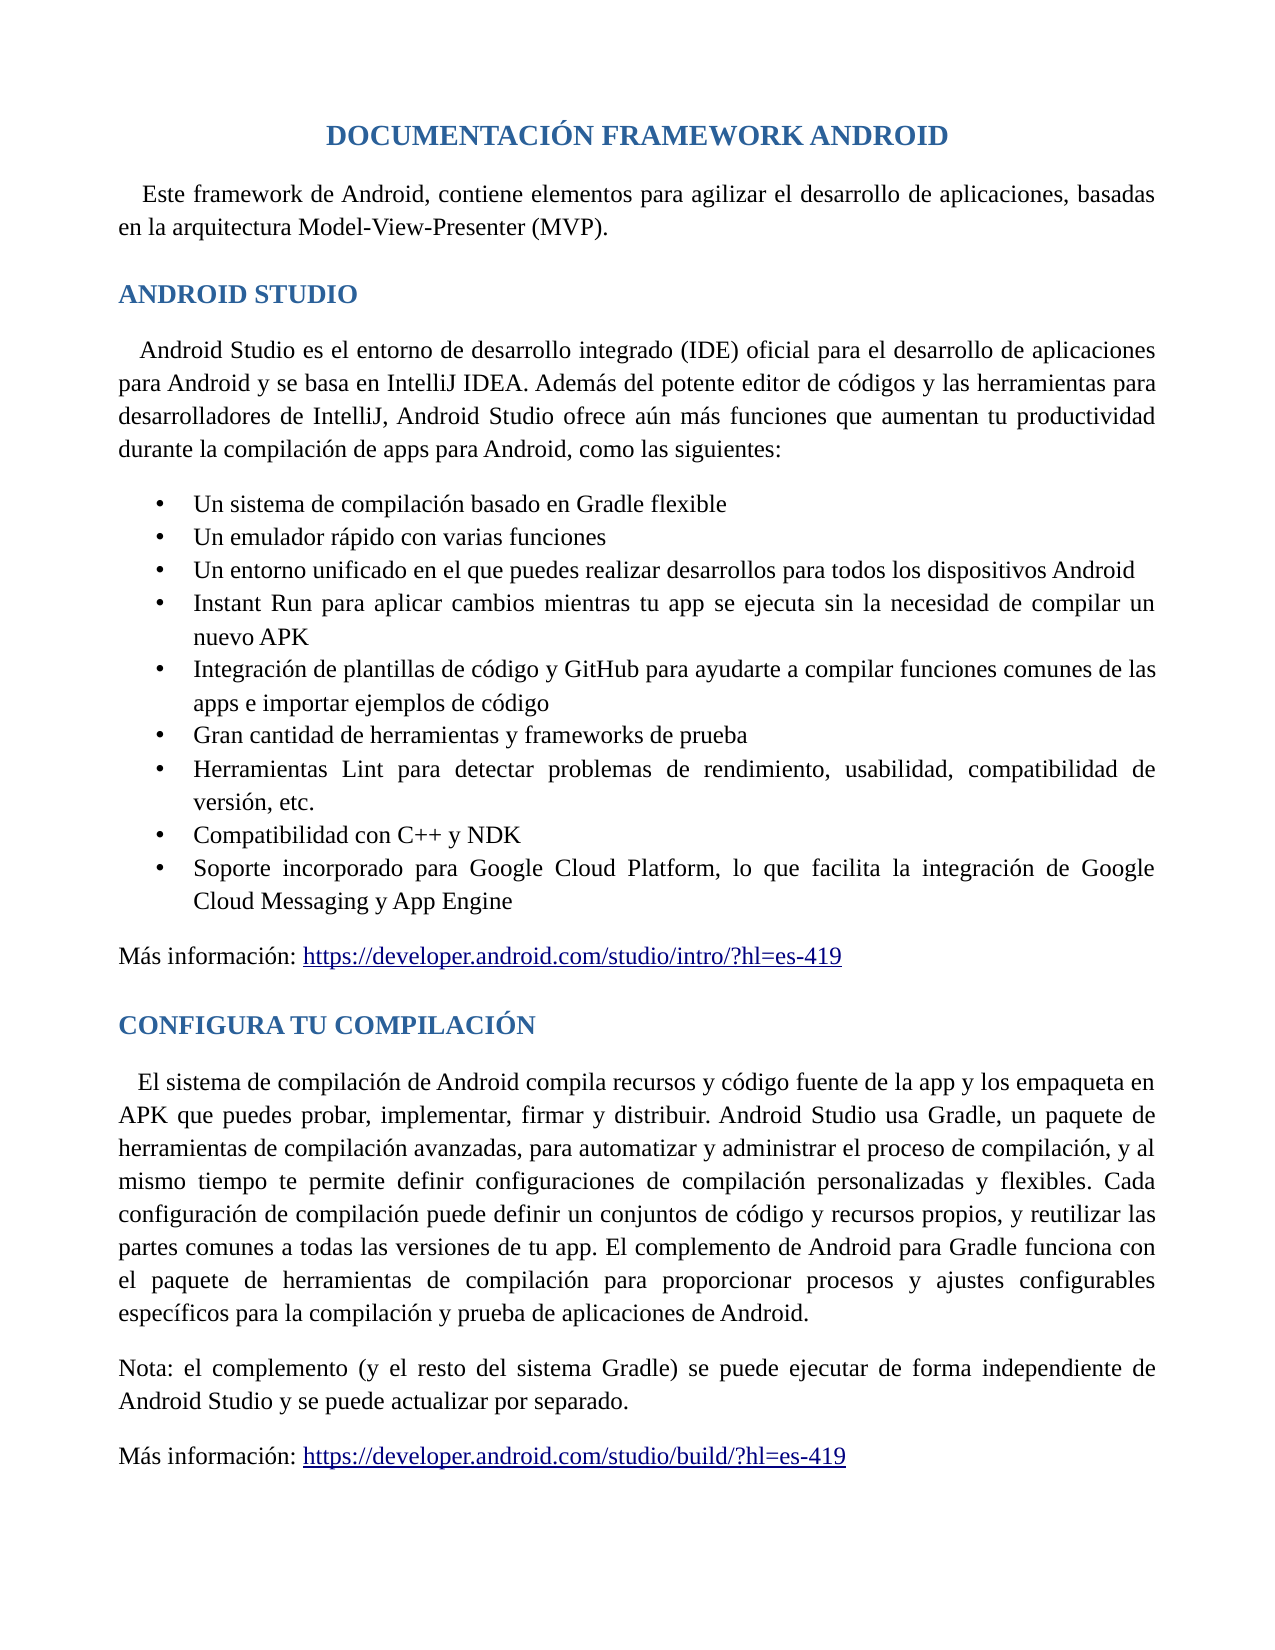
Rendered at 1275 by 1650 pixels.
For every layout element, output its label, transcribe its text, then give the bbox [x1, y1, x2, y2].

text Android Studio es el entorno de desarrollo integrado (IDE) oficial para el desarrollo de aplicaciones para Android y se basa en IntelliJ IDEA. Además del potente editor de códigos y las herramientas para desarrolladores de IntelliJ, Android Studio ofrece aún más funciones que aumentan tu productividad durante la compilación de apps para Android, como las siguientes: [118, 335, 1157, 463]
list Un entorno unificado en el que puedes realizar desarrollos para todos los dispositivos Android [156, 556, 1157, 584]
text El sistema de compilación de Android compila recursos y código fuente de la app y los empaqueta en APK que puedes probar, implementar, firmar y distribuir. Android Studio usa Gradle, un paquete de herramientas de compilación avanzadas, para automatizar y administrar el proceso de compilación, y al mismo tiempo te permite definir configuraciones de compilación personalizadas y flexibles. Cada configuración de compilación puede definir un conjuntos de código y recursos propios, y reutilizar las partes comunes a todas las versiones de tu app. El complemento de Android para Gradle funciona con el paquete de herramientas de compilación para proporcionar procesos y ajustes configurables específicos para la compilación y prueba de aplicaciones de Android. [118, 1067, 1157, 1327]
list Un sistema de compilación basado en Gradle flexible [156, 489, 1157, 518]
list Instant Run para aplicar cambios mientras tu app se ejecuta sin la necesidad de compilar un nuevo APK [156, 588, 1157, 650]
text Nota: el complemento (y el resto del sistema Gradle) se puede ejecutar de forma independiente de Android Studio y se puede actualizar por separado. [118, 1353, 1157, 1415]
list Herramientas Lint para detectar problemas de rendimiento, usabilidad, compatibilidad de versión, etc. [156, 754, 1157, 815]
list Un emulador rápido con varias funciones [156, 522, 1157, 551]
text Este framework de Android, contiene elementos para agilizar el desarrollo de aplicaciones, basadas en la arquitectura Model-View-Presenter (MVP). [118, 179, 1157, 240]
text Más información: https://developer.android.com/studio/build/?hl=es-419 [118, 1441, 1157, 1470]
text Más información: https://developer.android.com/studio/intro/?hl=es-419 [118, 941, 1157, 969]
list Gran cantidad de herramientas y frameworks de prueba [156, 721, 1157, 749]
list Soporte incorporado para Google Cloud Platform, lo que facilita la integración de Google Cloud Messaging y App Engine [156, 853, 1157, 914]
list Compatibilidad con C++ y NDK [156, 820, 1157, 848]
text DOCUMENTACIÓN FRAMEWORK ANDROID [118, 118, 1157, 152]
list Integración de plantillas de código y GitHub para ayudarte a compilar funciones comunes de las apps e importar ejemplos de código [156, 654, 1157, 716]
text ANDROID STUDIO [118, 278, 1157, 309]
text CONFIGURA TU COMPILACIÓN [118, 1009, 1157, 1041]
